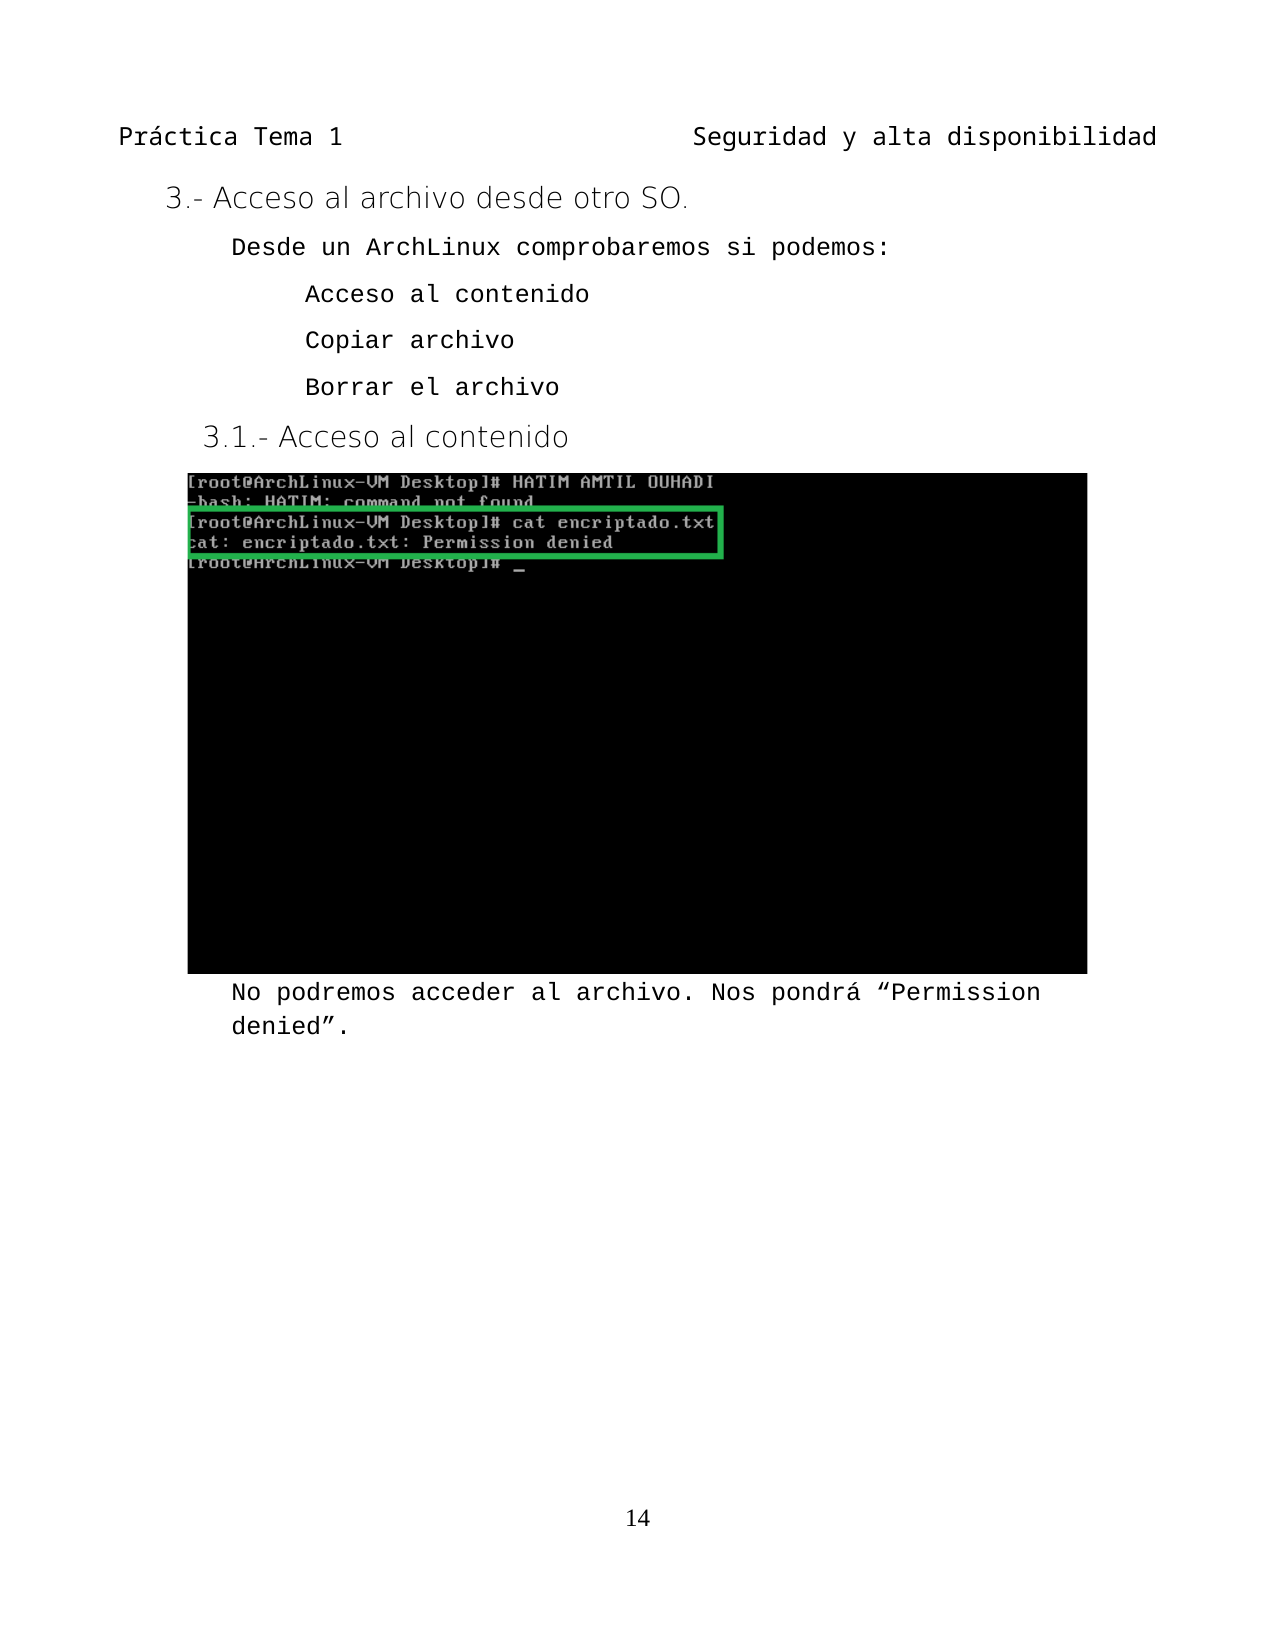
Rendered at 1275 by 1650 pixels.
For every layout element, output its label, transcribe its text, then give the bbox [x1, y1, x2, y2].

list Acceso al archivo desde otro SO. [156, 182, 1157, 216]
picture [187, 473, 1088, 974]
list Acceso al contenido [193, 421, 1157, 455]
text Copiar archivo [231, 328, 1157, 356]
text Acceso al contenido [231, 281, 1157, 310]
text Borrar el archivo [231, 374, 1157, 403]
text No podremos acceder al archivo. Nos pondrá “Permission denied”. [231, 474, 1157, 1042]
text Desde un ArchLinux comprobaremos si podemos: [231, 235, 1157, 263]
